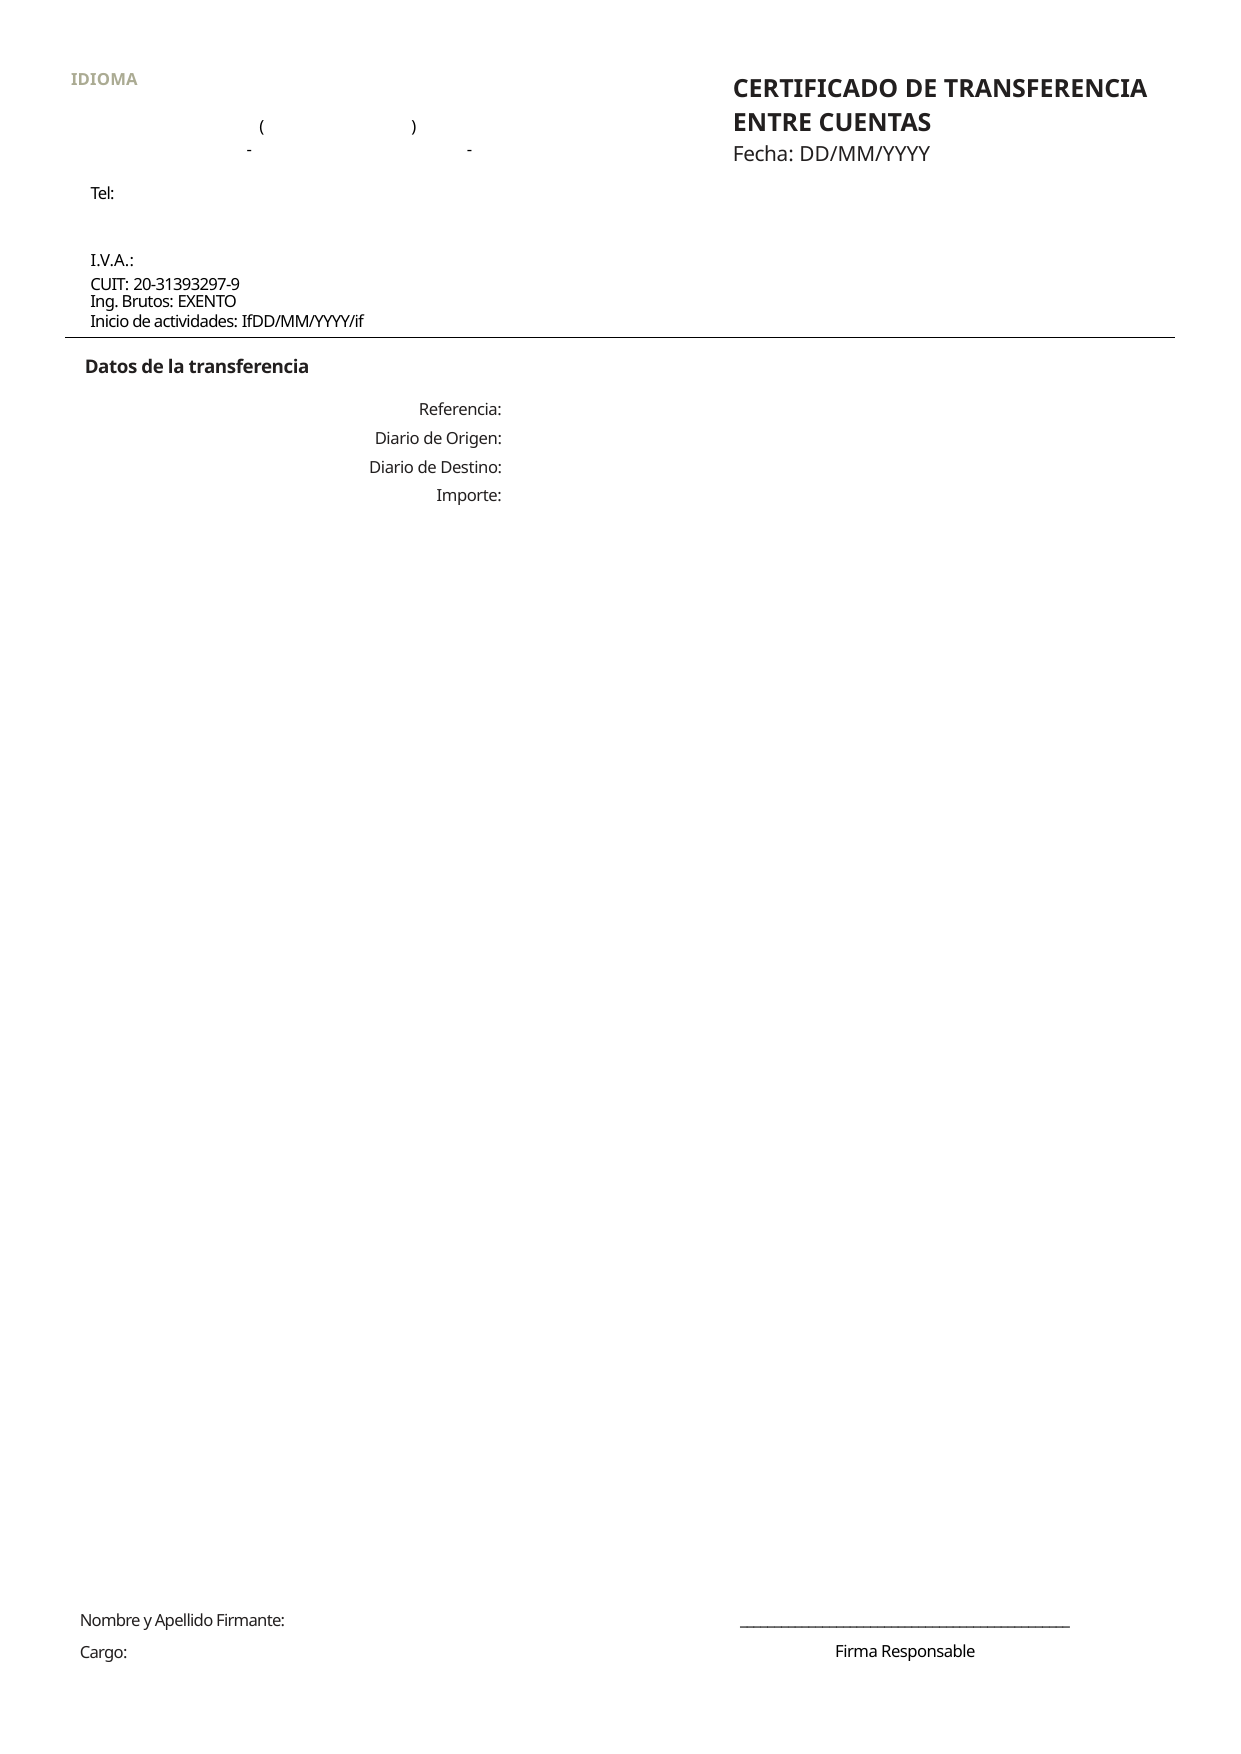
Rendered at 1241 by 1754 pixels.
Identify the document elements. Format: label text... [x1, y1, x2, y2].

table_cell <o.source_journal_id.name> [508, 424, 1175, 452]
table_header <o.ref> [508, 395, 1175, 423]
table_cell Diario de Origen: [65, 424, 508, 452]
table_cell Diario de Destino: [65, 452, 508, 481]
table_header Referencia: [65, 395, 508, 423]
table_cell Importe: [65, 481, 508, 510]
table_cell <o.amount> [508, 481, 1175, 510]
table_cell <o.target_journal_id.name> [508, 452, 1175, 481]
table_cell [508, 510, 1175, 538]
table_cell [65, 510, 508, 538]
